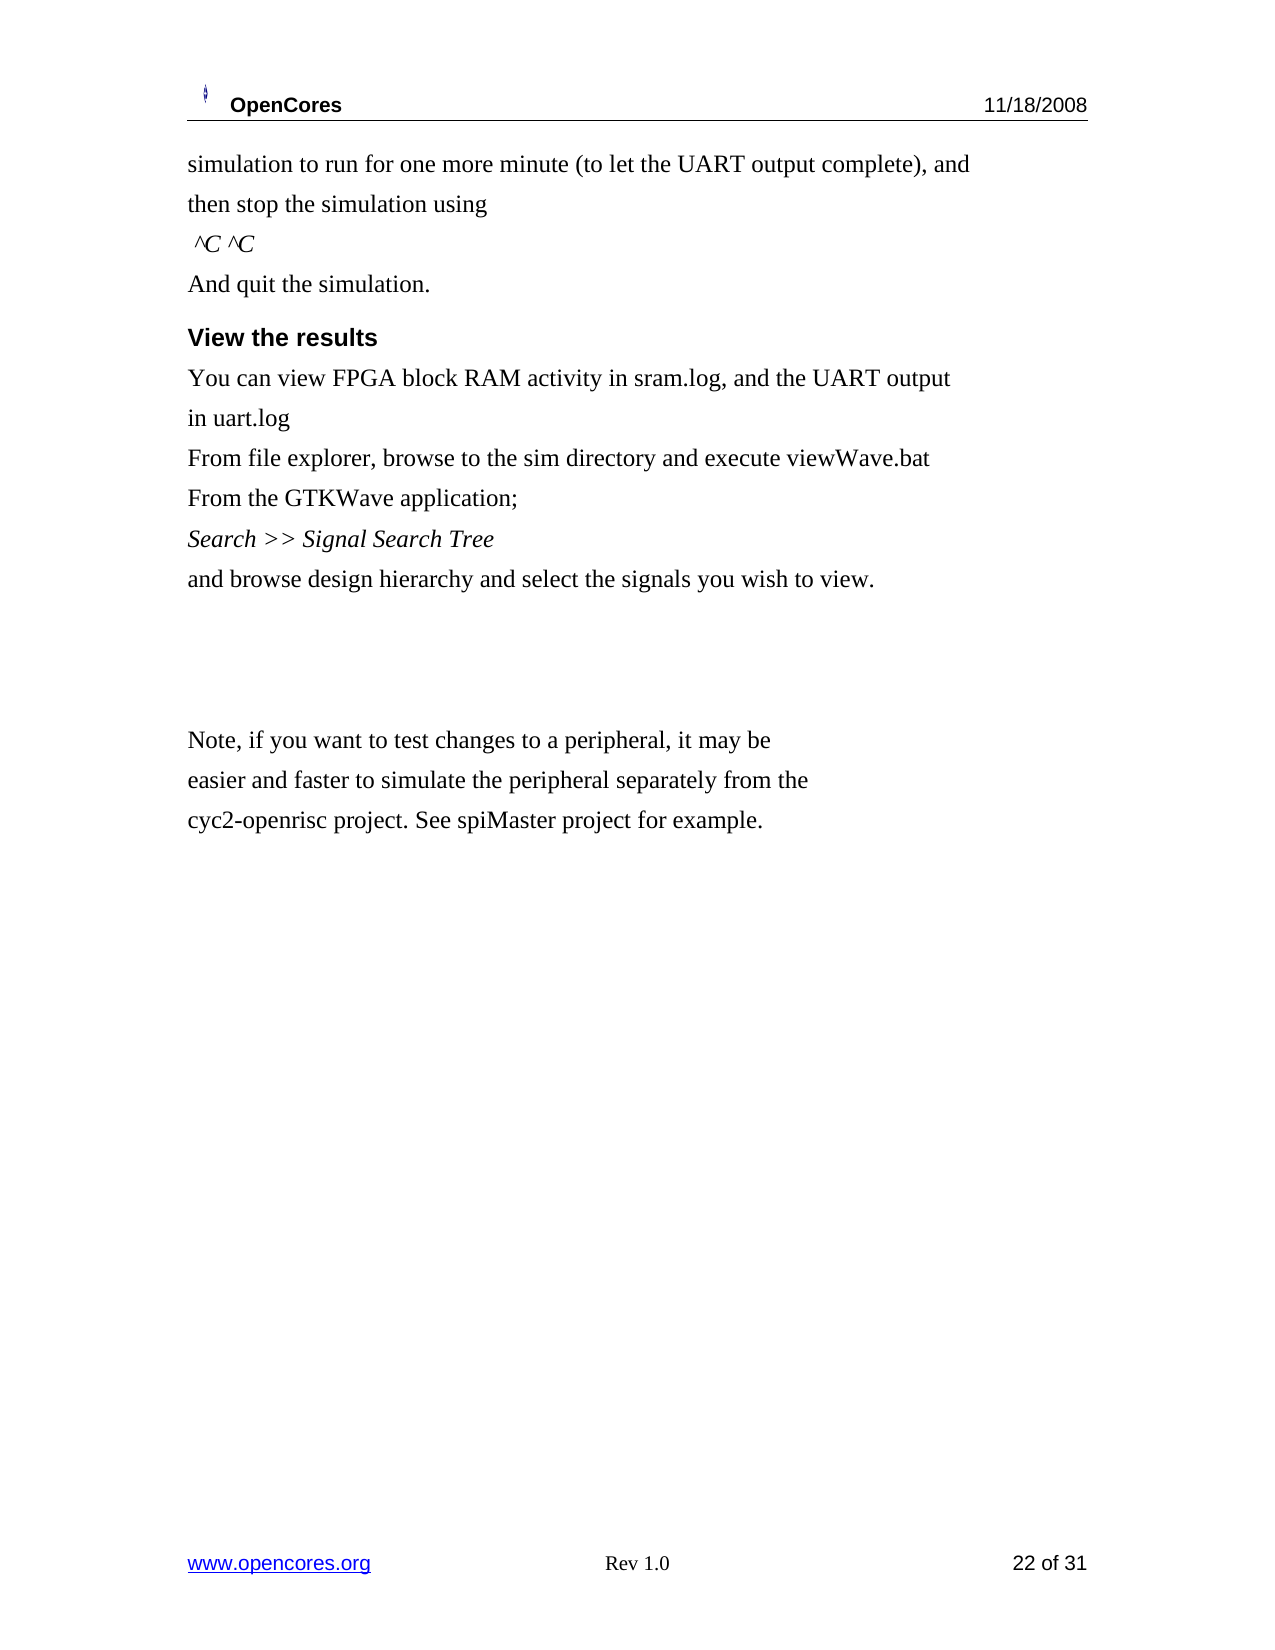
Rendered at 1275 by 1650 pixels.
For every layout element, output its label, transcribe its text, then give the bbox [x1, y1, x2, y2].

text And quit the simulation. [187, 271, 1088, 298]
text in uart.log [187, 404, 1088, 432]
text then stop the simulation using [187, 190, 1088, 218]
text cyc2-openrisc project. See spiMaster project for example. [187, 806, 1088, 834]
text simulation to run for one more minute (to let the UART output complete), and [187, 150, 1088, 178]
text From the GTKWave application; [187, 484, 1088, 512]
text You can view FPGA block RAM activity in sram.log, and the UART output [187, 364, 1088, 392]
text and browse design hierarchy and select the signals you wish to view. [187, 565, 1088, 593]
text ^C ^C [187, 230, 1088, 258]
subtitle View the results [187, 323, 1088, 351]
text easier and faster to simulate the peripheral separately from the [187, 766, 1088, 794]
text Search >> Signal Search Tree [187, 525, 1088, 552]
text Note, if you want to test changes to a peripheral, it may be [187, 726, 1088, 753]
text From file explorer, browse to the sim directory and execute viewWave.bat [187, 444, 1088, 472]
